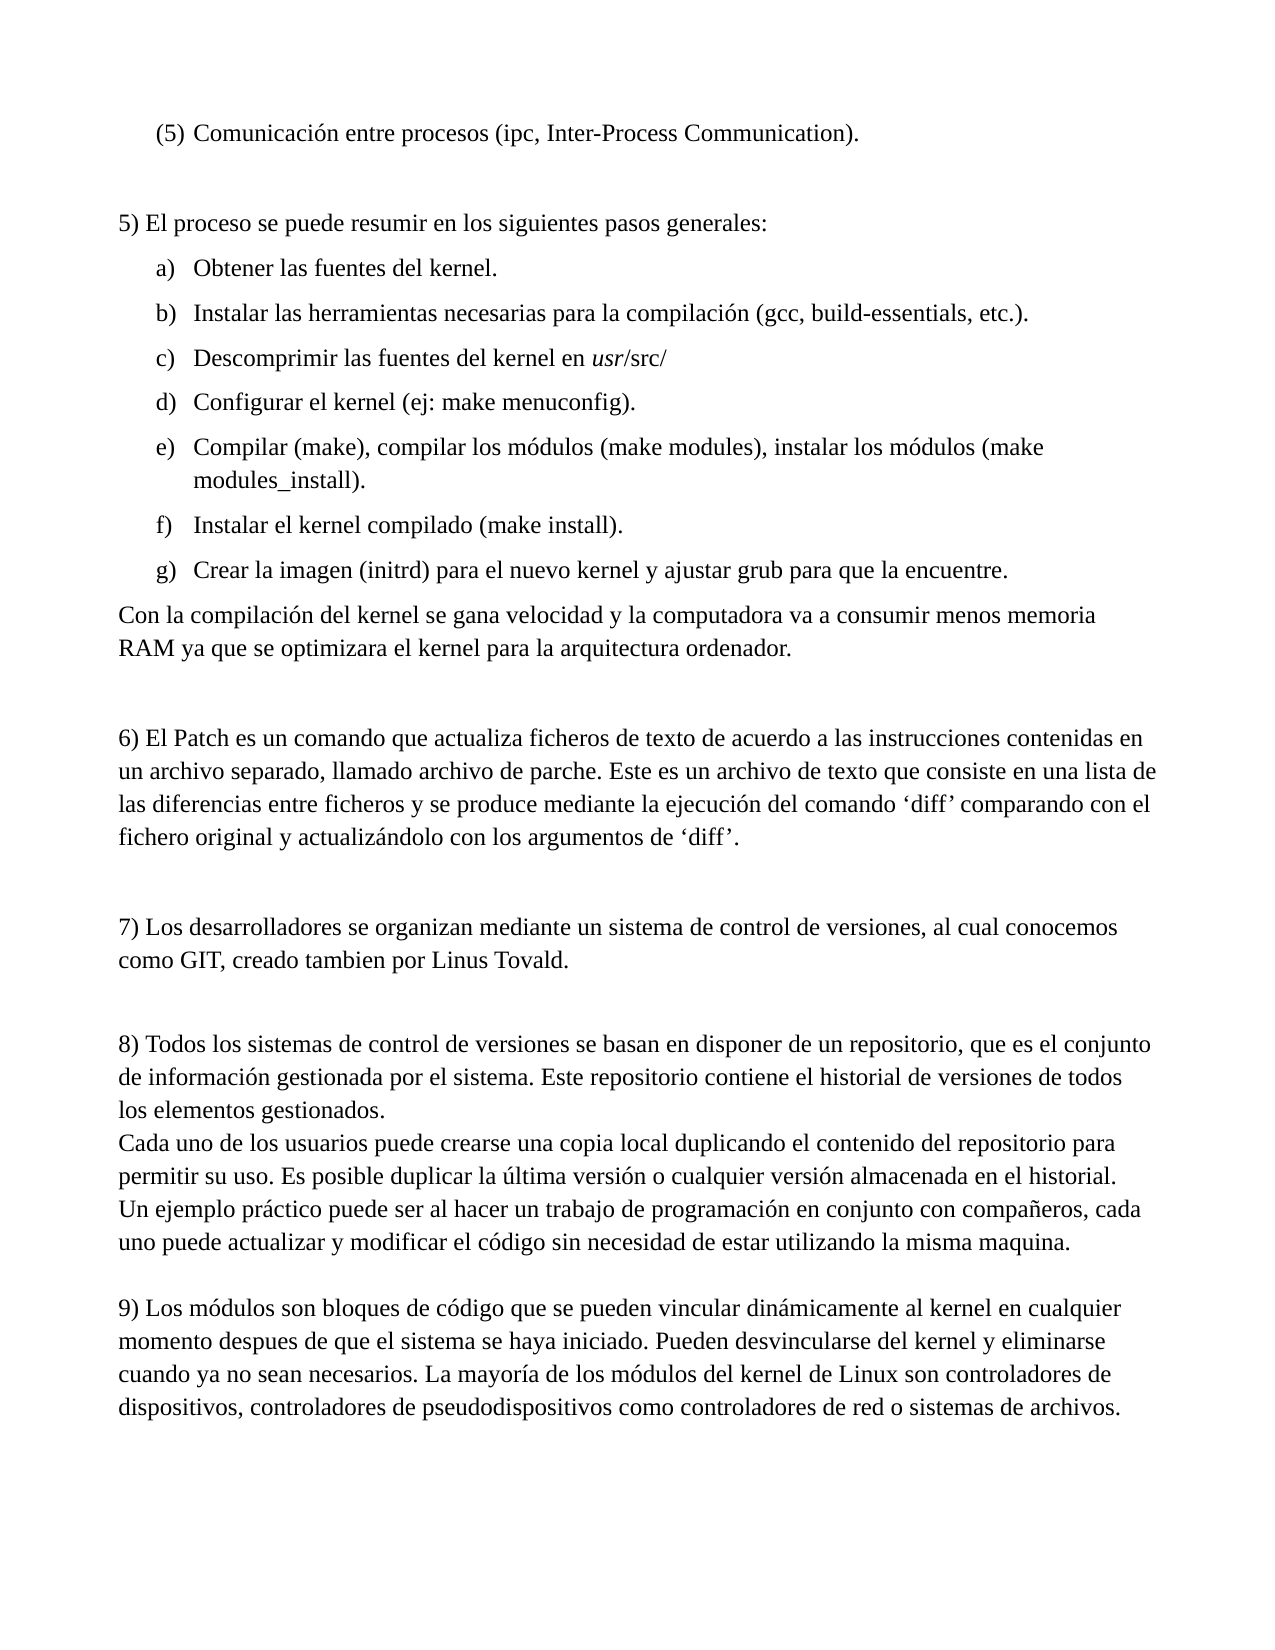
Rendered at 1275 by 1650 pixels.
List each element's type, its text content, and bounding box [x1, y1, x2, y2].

list Instalar el kernel compilado (make install). [156, 510, 1157, 539]
text 6) El Patch es un comando que actualiza ficheros de texto de acuerdo a las instrucciones contenidas en un archivo separado, llamado archivo de parche. Este es un archivo de texto que consiste en una lista de las diferencias entre ficheros y se produce mediante la ejecución del comando ‘diff’ comparando con el fichero original y actualizándolo con los argumentos de ‘diff’. [118, 723, 1157, 851]
text Cada uno de los usuarios puede crearse una copia local duplicando el contenido del repositorio para permitir su uso. Es posible duplicar la última versión o cualquier versión almacenada en el historial. Un ejemplo práctico puede ser al hacer un trabajo de programación en conjunto con compañeros, cada uno puede actualizar y modificar el código sin necesidad de estar utilizando la misma maquina. [118, 1128, 1157, 1256]
list Comunicación entre procesos (ipc, Inter-Process Communication). [156, 118, 1157, 147]
text 7) Los desarrolladores se organizan mediante un sistema de control de versiones, al cual conocemos como GIT, creado tambien por Linus Tovald. [118, 912, 1157, 973]
text 8) Todos los sistemas de control de versiones se basan en disponer de un repositorio, que es el conjunto de información gestionada por el sistema. Este repositorio contiene el historial de versiones de todos los elementos gestionados. [118, 1029, 1157, 1123]
list Compilar (make), compilar los módulos (make modules), instalar los módulos (make modules_install). [156, 432, 1157, 494]
list Descomprimir las fuentes del kernel en usr/src/ [156, 343, 1157, 371]
text 9) Los módulos son bloques de código que se pueden vincular dinámicamente al kernel en cualquier momento despues de que el sistema se haya iniciado. Pueden desvincularse del kernel y eliminarse cuando ya no sean necesarios. La mayoría de los módulos del kernel de Linux son controladores de dispositivos, controladores de pseudodispositivos como controladores de red o sistemas de archivos. [118, 1293, 1157, 1421]
list Instalar las herramientas necesarias para la compilación (gcc, build-essentials, etc.). [156, 298, 1157, 326]
list Obtener las fuentes del kernel. [156, 253, 1157, 282]
text Con la compilación del kernel se gana velocidad y la computadora va a consumir menos memoria RAM ya que se optimizara el kernel para la arquitectura ordenador. [118, 600, 1157, 662]
list Crear la imagen (initrd) para el nuevo kernel y ajustar grub para que la encuentre. [156, 555, 1157, 584]
list Configurar el kernel (ej: make menuconfig). [156, 387, 1157, 416]
text 5) El proceso se puede resumir en los siguientes pasos generales: [118, 208, 1157, 237]
